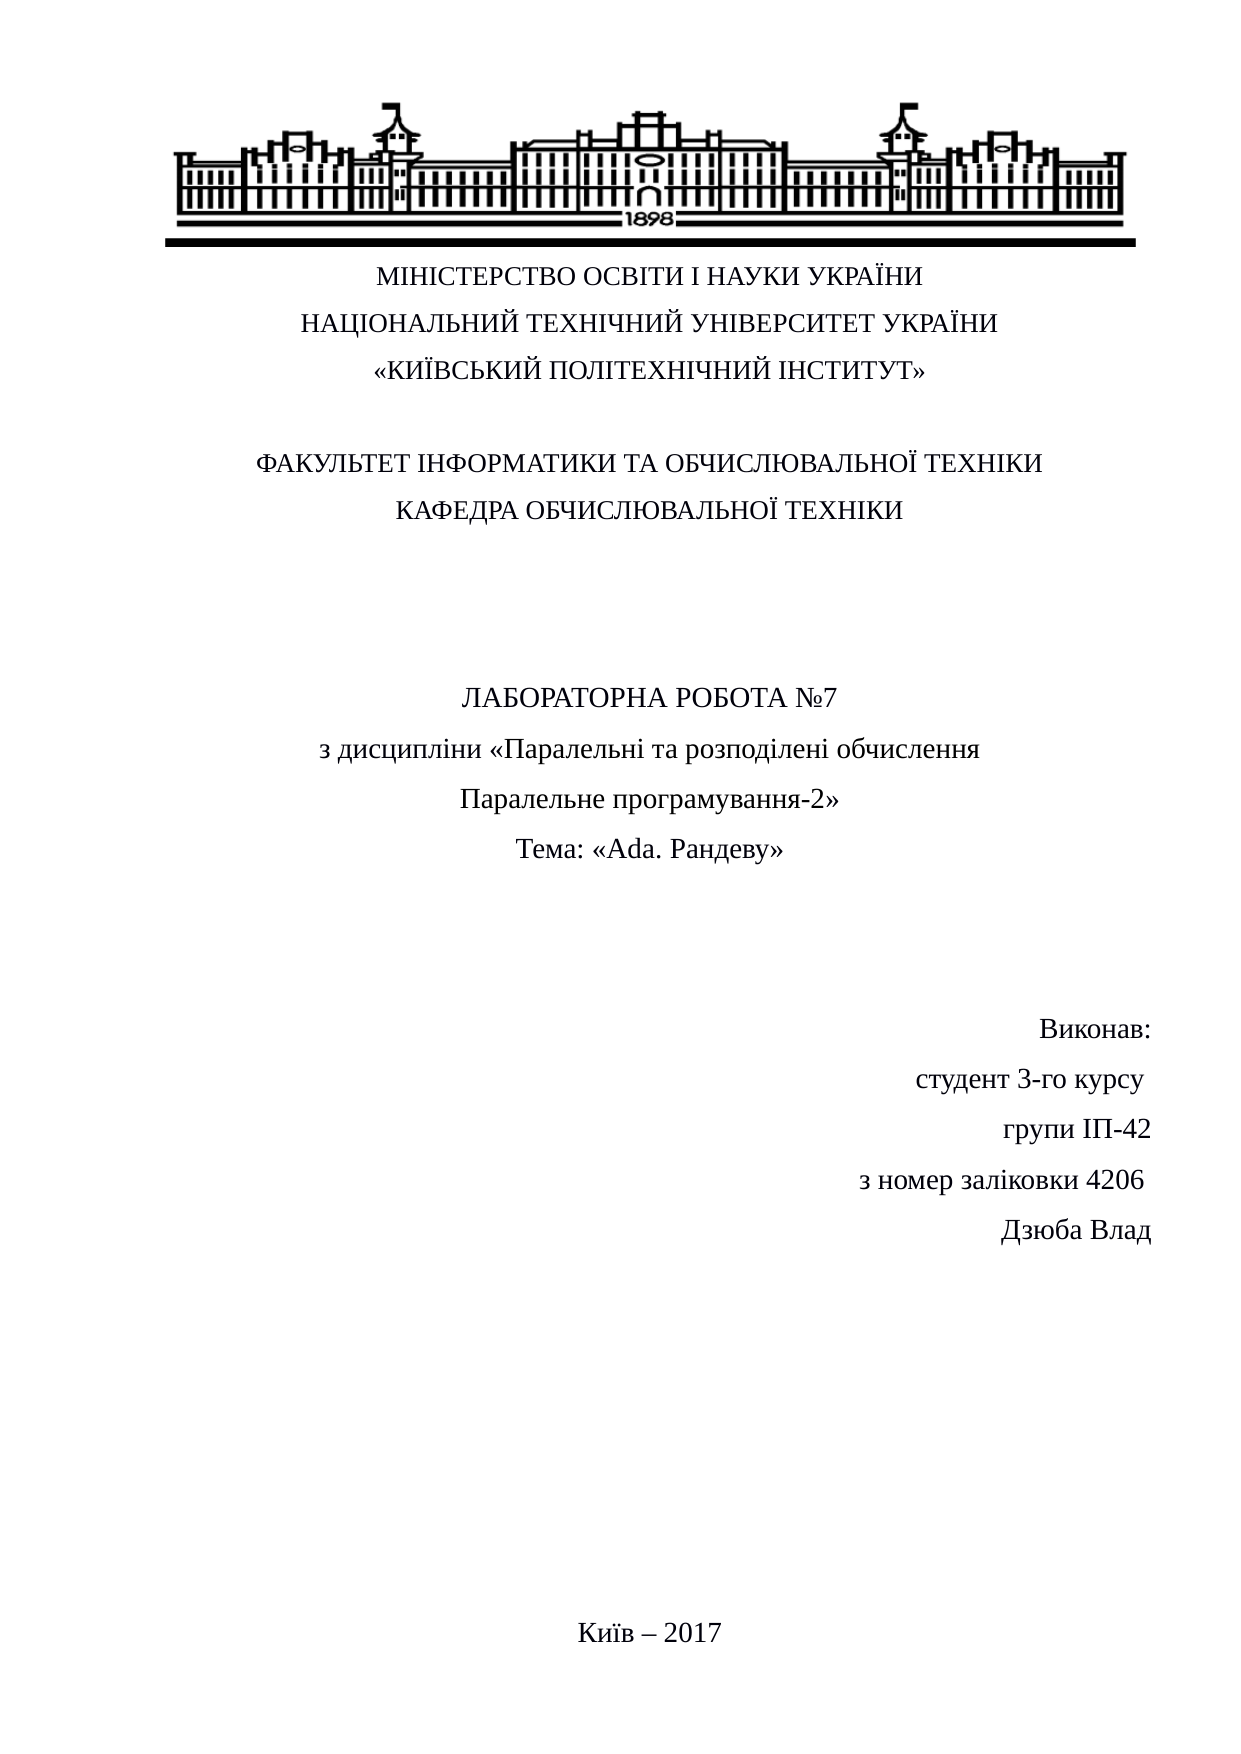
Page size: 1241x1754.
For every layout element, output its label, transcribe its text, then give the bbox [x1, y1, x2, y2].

text ЛАБОРАТОРНА РОБОТА №7 [148, 680, 1152, 714]
text Дзюба Влад [148, 1212, 1152, 1246]
text Тема: «Ada. Рандеву» [148, 831, 1152, 865]
text Виконав: [148, 1011, 1152, 1044]
text Київ – 2017 [148, 1615, 1152, 1648]
text ФАКУЛЬТЕТ ІНФОРМАТИКИ ТА ОБЧИСЛЮВАЛЬНОЇ ТЕХНІКИ [148, 447, 1152, 478]
text Паралельне програмування-2» [148, 781, 1152, 814]
text з номер заліковки 4206 [148, 1162, 1152, 1196]
text «КИЇВСЬКИЙ ПОЛІТЕХНІЧНИЙ ІНСТИТУТ» [148, 354, 1152, 385]
text з дисципліни «Паралельні та розподілені обчислення [148, 731, 1152, 764]
picture [162, 88, 1138, 247]
text студент 3-го курсу [148, 1061, 1152, 1095]
text МІНІСТЕРСТВО ОСВІТИ І НАУКИ УКРАЇНИ [148, 260, 1152, 292]
text НАЦІОНАЛЬНИЙ ТЕХНІЧНИЙ УНІВЕРСИТЕТ УКРАЇНИ [148, 307, 1152, 338]
text групи ІП-42 [148, 1112, 1152, 1145]
text КАФЕДРА ОБЧИСЛЮВАЛЬНОЇ ТЕХНІКИ [148, 494, 1152, 525]
